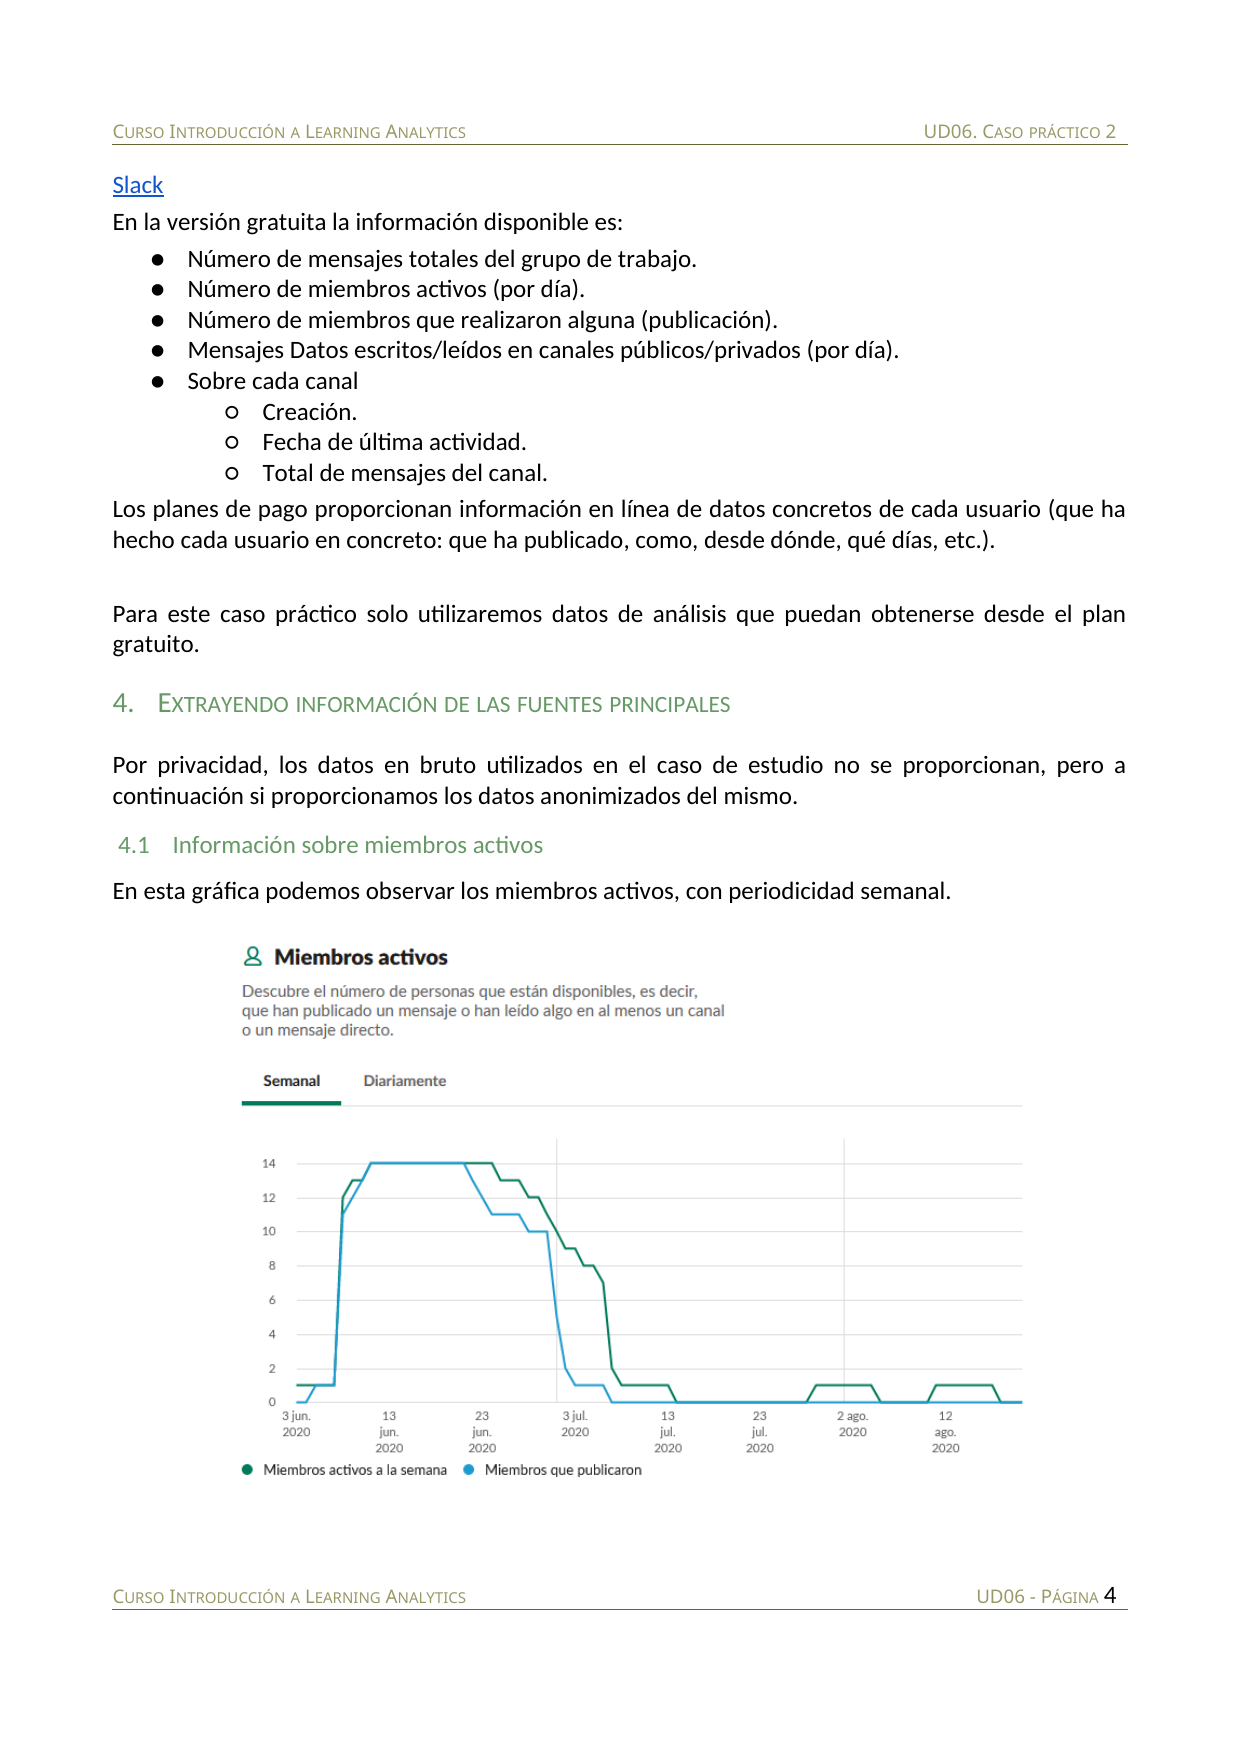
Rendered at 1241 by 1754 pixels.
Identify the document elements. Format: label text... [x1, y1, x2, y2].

text En esta gráfica podemos observar los miembros activos, con periodicidad semanal. [112, 875, 1128, 905]
text Slack [112, 169, 1128, 199]
list Número de mensajes totales del grupo de trabajo. [150, 243, 1128, 273]
picture [217, 911, 1023, 1505]
text En la versión gratuita la información disponible es: [112, 206, 1128, 237]
list Total de mensajes del canal. [225, 457, 1128, 487]
list Mensajes Datos escritos/leídos en canales públicos/privados (por día). [150, 334, 1128, 365]
text Por privacidad, los datos en bruto utilizados en el caso de estudio no se proporcionan, pero a continuación si proporcionamos los datos anonimizados del mismo. [112, 750, 1128, 811]
list Creación. [225, 396, 1128, 426]
list Número de miembros que realizaron alguna (publicación). [150, 304, 1128, 334]
subtitle Extrayendo información de las fuentes principales [112, 684, 1128, 719]
text Para este caso práctico solo utilizaremos datos de análisis que puedan obtenerse desde el plan gratuito. [112, 598, 1128, 659]
list Número de miembros activos (por día). [150, 273, 1128, 304]
subtitle Información sobre miembros activos [112, 829, 1128, 860]
list Sobre cada canal [150, 365, 1128, 396]
text Los planes de pago proporcionan información en línea de datos concretos de cada usuario (que ha hecho cada usuario en concreto: que ha publicado, como, desde dónde, qué días, etc.). [112, 494, 1128, 555]
list Fecha de última actividad. [225, 426, 1128, 457]
